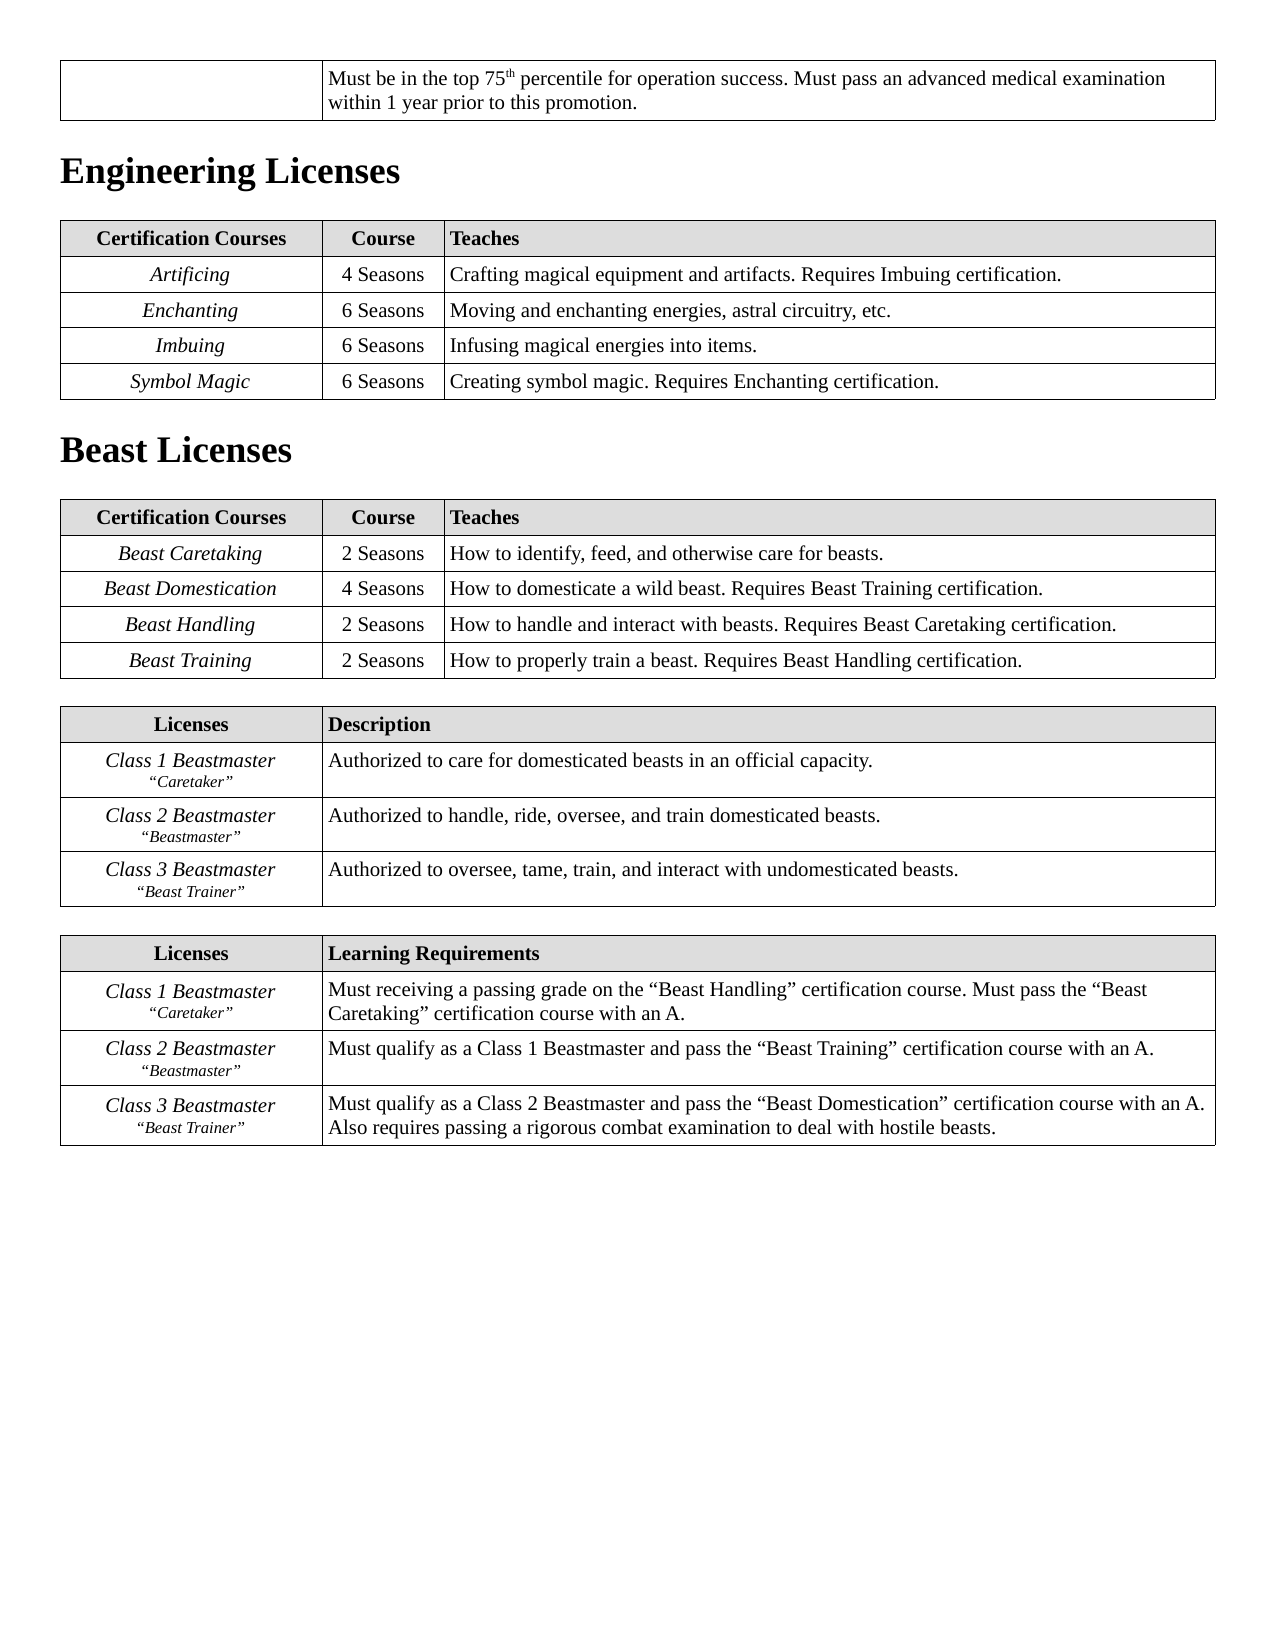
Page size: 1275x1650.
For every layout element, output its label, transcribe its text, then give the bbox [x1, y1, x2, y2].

table_cell How to handle and interact with beasts. Requires Beast Caretaking certification. [445, 607, 1215, 642]
table_cell 4 Seasons [323, 257, 444, 292]
table_cell Class 2 Beastmaster “Beastmaster” [61, 798, 322, 851]
table_cell Class 1 Beastmaster “Caretaker” [61, 743, 322, 797]
table_cell Moving and enchanting energies, astral circuitry, etc. [445, 293, 1215, 327]
table_cell Crafting magical equipment and artifacts. Requires Imbuing certification. [445, 257, 1215, 292]
table_cell How to properly train a beast. Requires Beast Handling certification. [445, 643, 1215, 677]
table_cell Must qualify as a Class 1 Beastmaster and pass the “Beast Training” certification course with an A. [323, 1031, 1215, 1085]
table_cell Authorized to oversee, tame, train, and interact with undomesticated beasts. [323, 852, 1215, 906]
subtitle Beast Licenses [60, 427, 1215, 471]
table_cell Class 3 Beastmaster “Beast Trainer” [61, 852, 322, 906]
table_cell How to domesticate a wild beast. Requires Beast Training certification. [445, 572, 1215, 606]
table_cell 4 Seasons [323, 572, 444, 606]
table_cell Authorized to care for domesticated beasts in an official capacity. [323, 743, 1215, 797]
table_cell Beast Caretaking [61, 536, 322, 571]
table_cell Beast Training [61, 643, 322, 677]
table_cell Class 3 Beastmaster “Beast Trainer” [61, 1086, 322, 1145]
table_cell 2 Seasons [323, 643, 444, 677]
table_cell Imbuing [61, 328, 322, 363]
table_cell 2 Seasons [323, 607, 444, 642]
table_header Learning Requirements [323, 936, 1215, 971]
subtitle Engineering Licenses [60, 148, 1215, 192]
table_cell Symbol Magic [61, 364, 322, 398]
table_header Teaches [445, 500, 1215, 535]
table_cell Creating symbol magic. Requires Enchanting certification. [445, 364, 1215, 398]
table_cell Beast Handling [61, 607, 322, 642]
table_cell Authorized to handle, ride, oversee, and train domesticated beasts. [323, 798, 1215, 851]
table_cell 2 Seasons [323, 536, 444, 571]
table_header Licenses [61, 707, 322, 742]
table_header Licenses [61, 936, 322, 971]
table_cell [61, 61, 322, 120]
table_header Certification Courses [61, 221, 322, 256]
table_cell Artificing [61, 257, 322, 292]
table_header Description [323, 707, 1215, 742]
table_cell Class 2 Beastmaster “Beastmaster” [61, 1031, 322, 1085]
table_header Teaches [445, 221, 1215, 256]
table_cell Infusing magical energies into items. [445, 328, 1215, 363]
table_cell How to identify, feed, and otherwise care for beasts. [445, 536, 1215, 571]
table_cell Beast Domestication [61, 572, 322, 606]
table_cell 6 Seasons [323, 293, 444, 327]
table_cell Must receiving a passing grade on the “Beast Handling” certification course. Must pass the “Beast Caretaking” certification course with an A. [323, 972, 1215, 1030]
table_cell Must be in the top 75th percentile for operation success. Must pass an advanced medical examination within 1 year prior to this promotion. [323, 61, 1215, 120]
table_header Certification Courses [61, 500, 322, 535]
table_cell 6 Seasons [323, 364, 444, 398]
table_header Course [323, 221, 444, 256]
table_cell Enchanting [61, 293, 322, 327]
table_cell Class 1 Beastmaster “Caretaker” [61, 972, 322, 1030]
table_cell Must qualify as a Class 2 Beastmaster and pass the “Beast Domestication” certification course with an A. Also requires passing a rigorous combat examination to deal with hostile beasts. [323, 1086, 1215, 1145]
table_cell 6 Seasons [323, 328, 444, 363]
table_header Course [323, 500, 444, 535]
